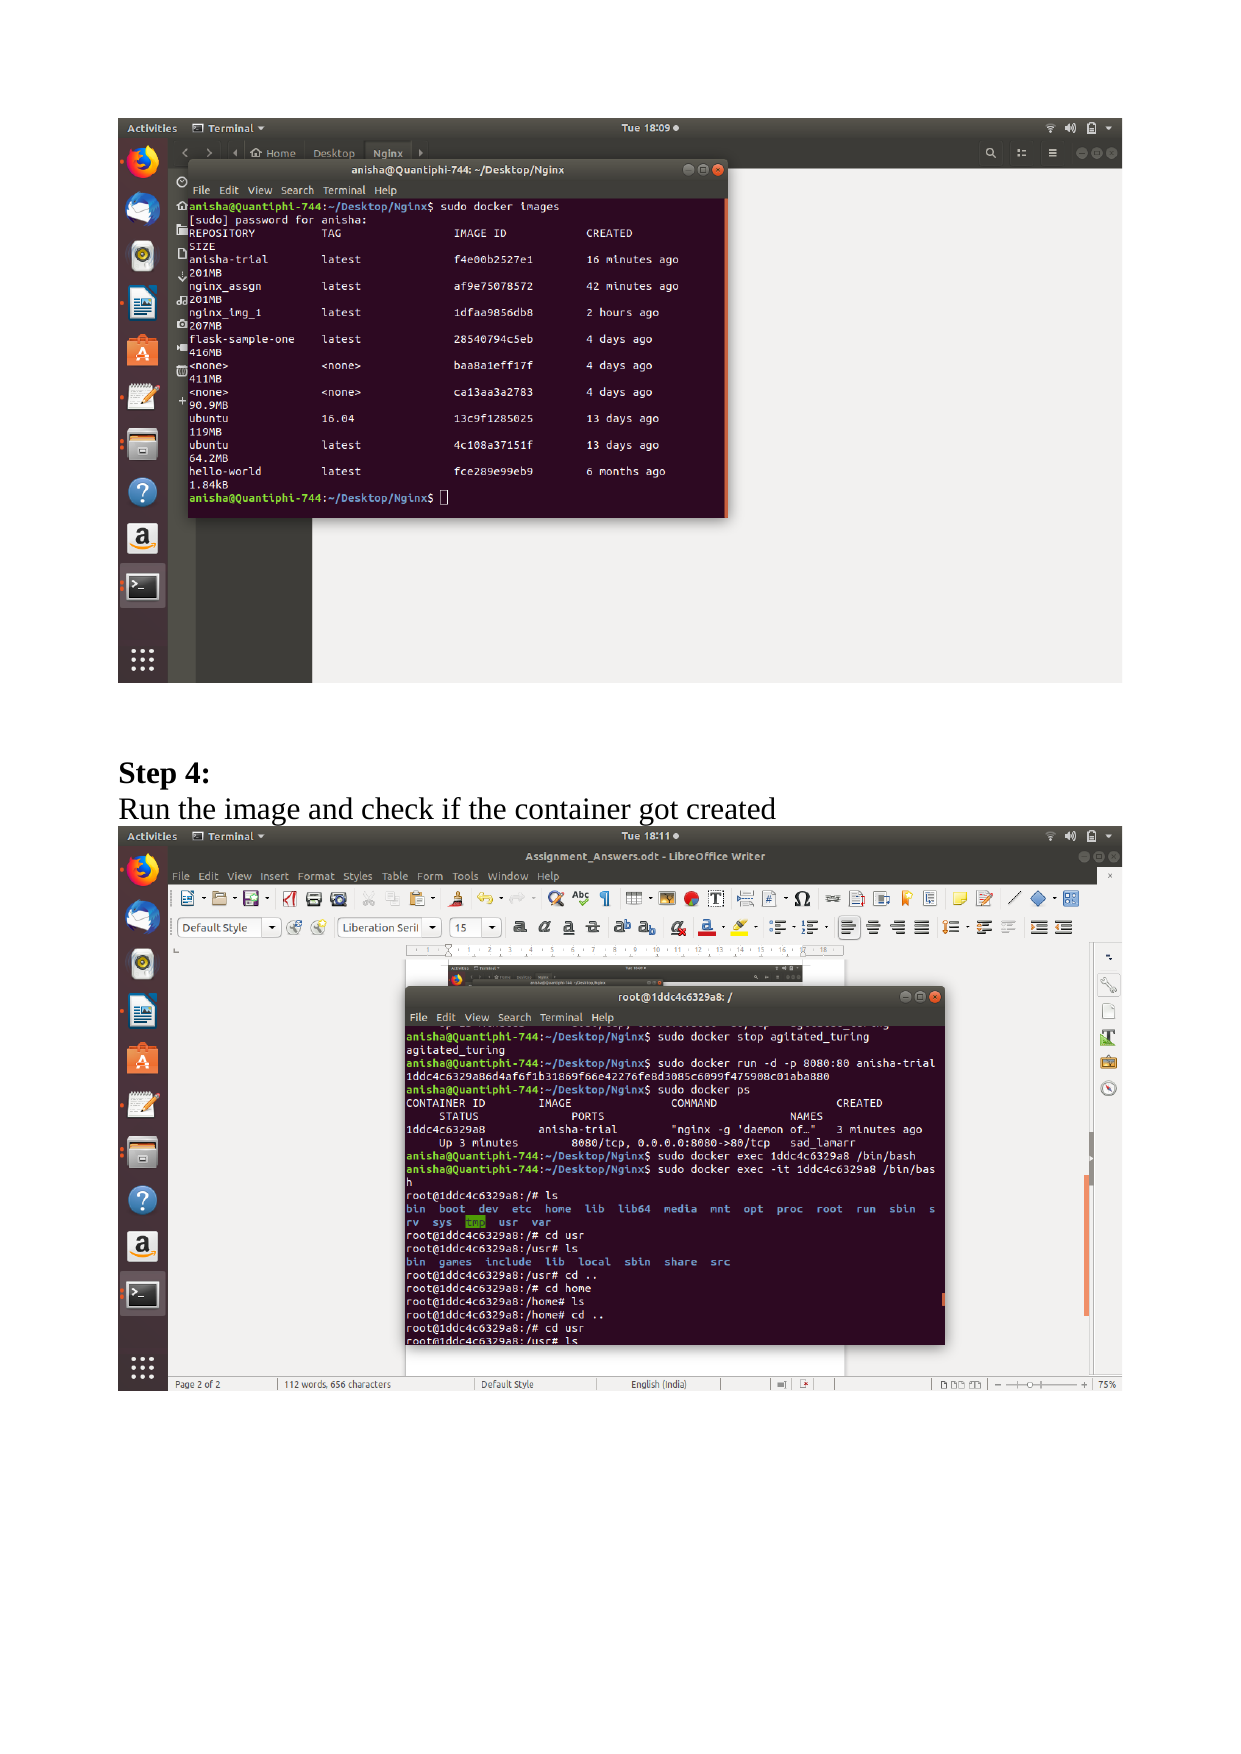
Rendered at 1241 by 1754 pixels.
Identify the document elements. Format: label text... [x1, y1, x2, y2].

picture [118, 118, 1123, 683]
picture [118, 826, 1123, 1391]
text Run the image and check if the container got created [118, 790, 1122, 826]
text Step 4: [118, 754, 1122, 790]
